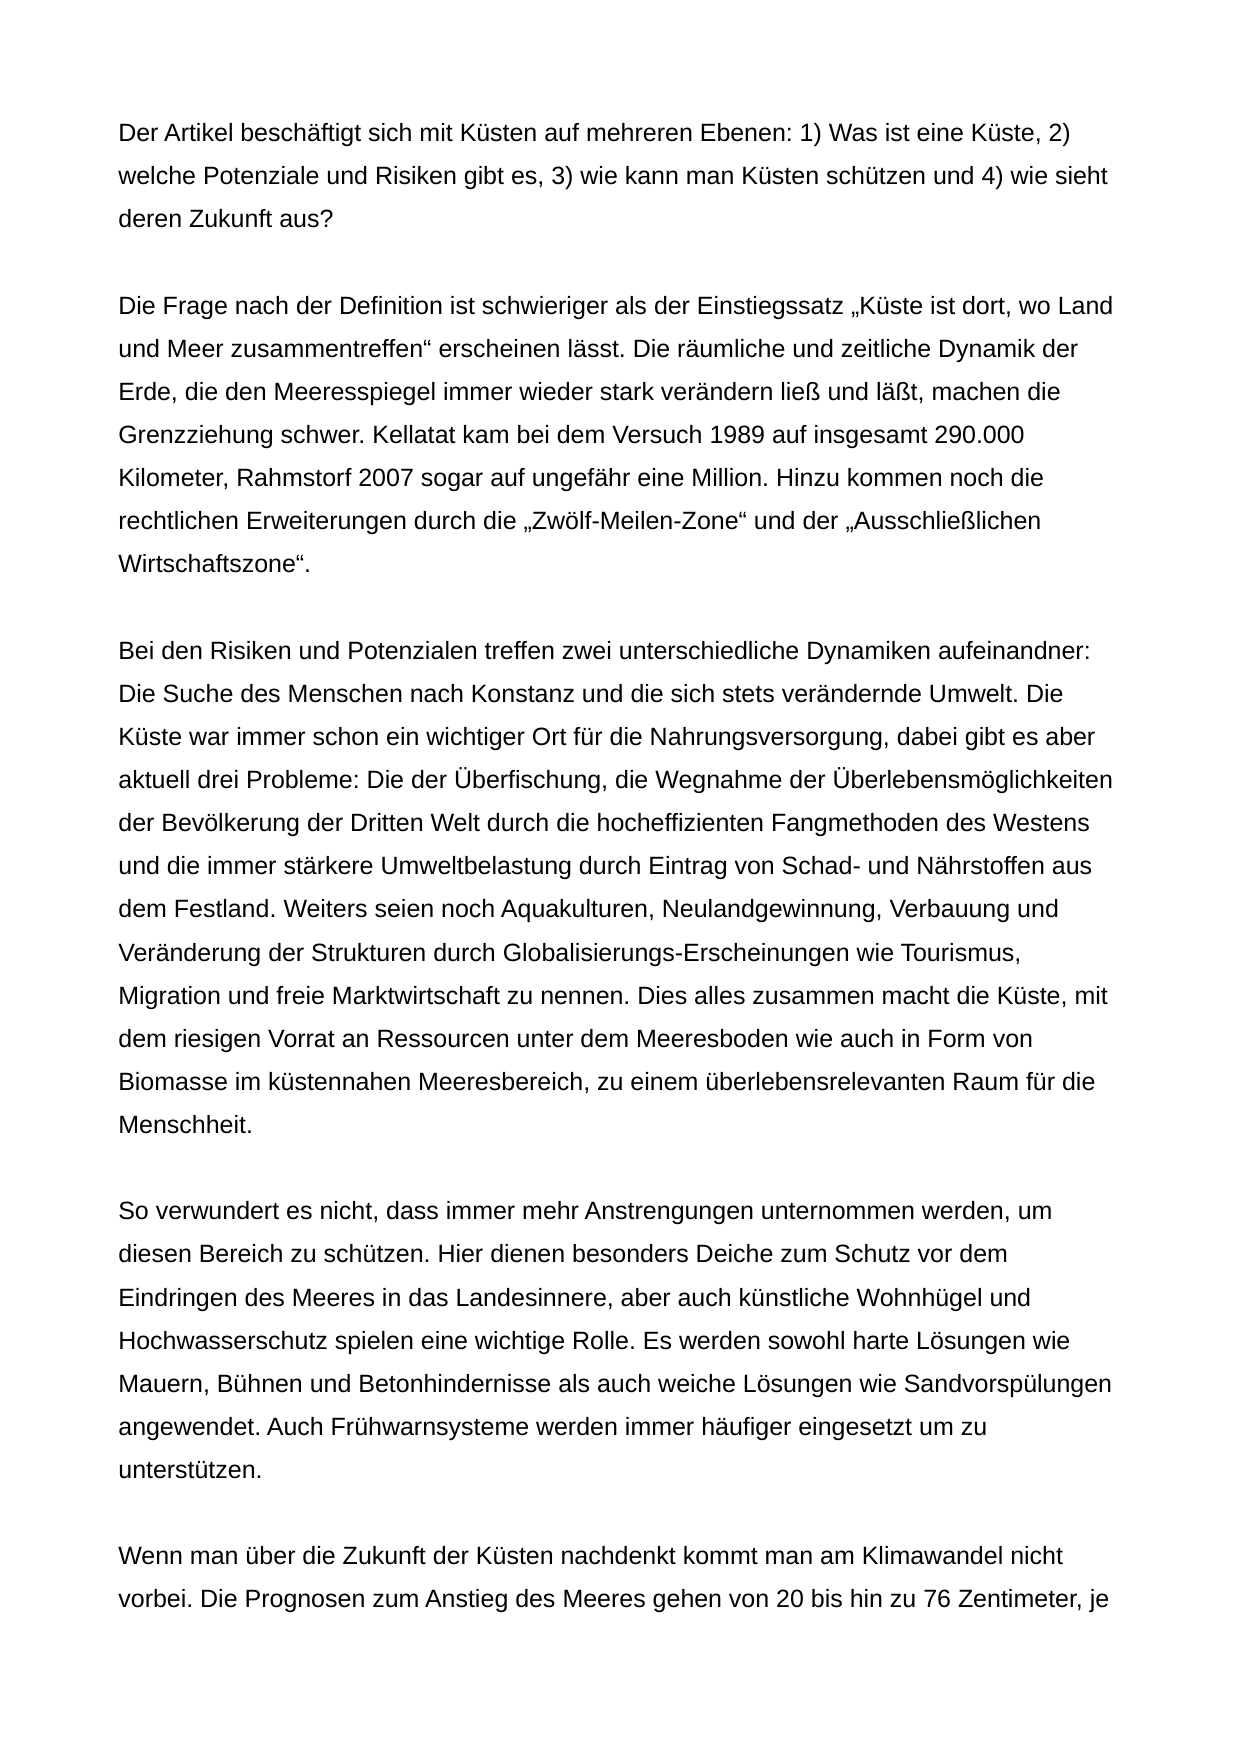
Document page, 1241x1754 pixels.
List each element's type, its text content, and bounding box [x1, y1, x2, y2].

text Die Frage nach der Definition ist schwieriger als der Einstiegssatz „Küste ist dort, wo Land und Meer zusammentreffen“ erscheinen lässt. Die räumliche und zeitliche Dynamik der Erde, die den Meeresspiegel immer wieder stark verändern ließ und läßt, machen die Grenzziehung schwer. Kellatat kam bei dem Versuch 1989 auf insgesamt 290.000 Kilometer, Rahmstorf 2007 sogar auf ungefähr eine Million. Hinzu kommen noch die rechtlichen Erweiterungen durch die „Zwölf-Meilen-Zone“ und der „Ausschließlichen Wirtschaftszone“. [118, 291, 1122, 578]
text Der Artikel beschäftigt sich mit Küsten auf mehreren Ebenen: 1) Was ist eine Küste, 2) welche Potenziale und Risiken gibt es, 3) wie kann man Küsten schützen und 4) wie sieht deren Zukunft aus? [118, 118, 1122, 233]
text Wenn man über die Zukunft der Küsten nachdenkt kommt man am Klimawandel nicht vorbei. Die Prognosen zum Anstieg des Meeres gehen von 20 bis hin zu 76 Zentimeter, je [118, 1541, 1122, 1613]
text Bei den Risiken und Potenzialen treffen zwei unterschiedliche Dynamiken aufeinandner: Die Suche des Menschen nach Konstanz und die sich stets verändernde Umwelt. Die Küste war immer schon ein wichtiger Ort für die Nahrungsversorgung, dabei gibt es aber aktuell drei Probleme: Die der Überfischung, die Wegnahme der Überlebensmöglichkeiten der Bevölkerung der Dritten Welt durch die hocheffizienten Fangmethoden des Westens und die immer stärkere Umweltbelastung durch Eintrag von Schad- und Nährstoffen aus dem Festland. Weiters seien noch Aquakulturen, Neulandgewinnung, Verbauung und Veränderung der Strukturen durch Globalisierungs-Erscheinungen wie Tourismus, Migration und freie Marktwirtschaft zu nennen. Dies alles zusammen macht die Küste, mit dem riesigen Vorrat an Ressourcen unter dem Meeresboden wie auch in Form von Biomasse im küstennahen Meeresbereich, zu einem überlebensrelevanten Raum für die Menschheit. [118, 636, 1122, 1139]
text So verwundert es nicht, dass immer mehr Anstrengungen unternommen werden, um diesen Bereich zu schützen. Hier dienen besonders Deiche zum Schutz vor dem Eindringen des Meeres in das Landesinnere, aber auch künstliche Wohnhügel und Hochwasserschutz spielen eine wichtige Rolle. Es werden sowohl harte Lösungen wie Mauern, Bühnen und Betonhindernisse als auch weiche Lösungen wie Sandvorspülungen angewendet. Auch Frühwarnsysteme werden immer häufiger eingesetzt um zu unterstützen. [118, 1196, 1122, 1484]
